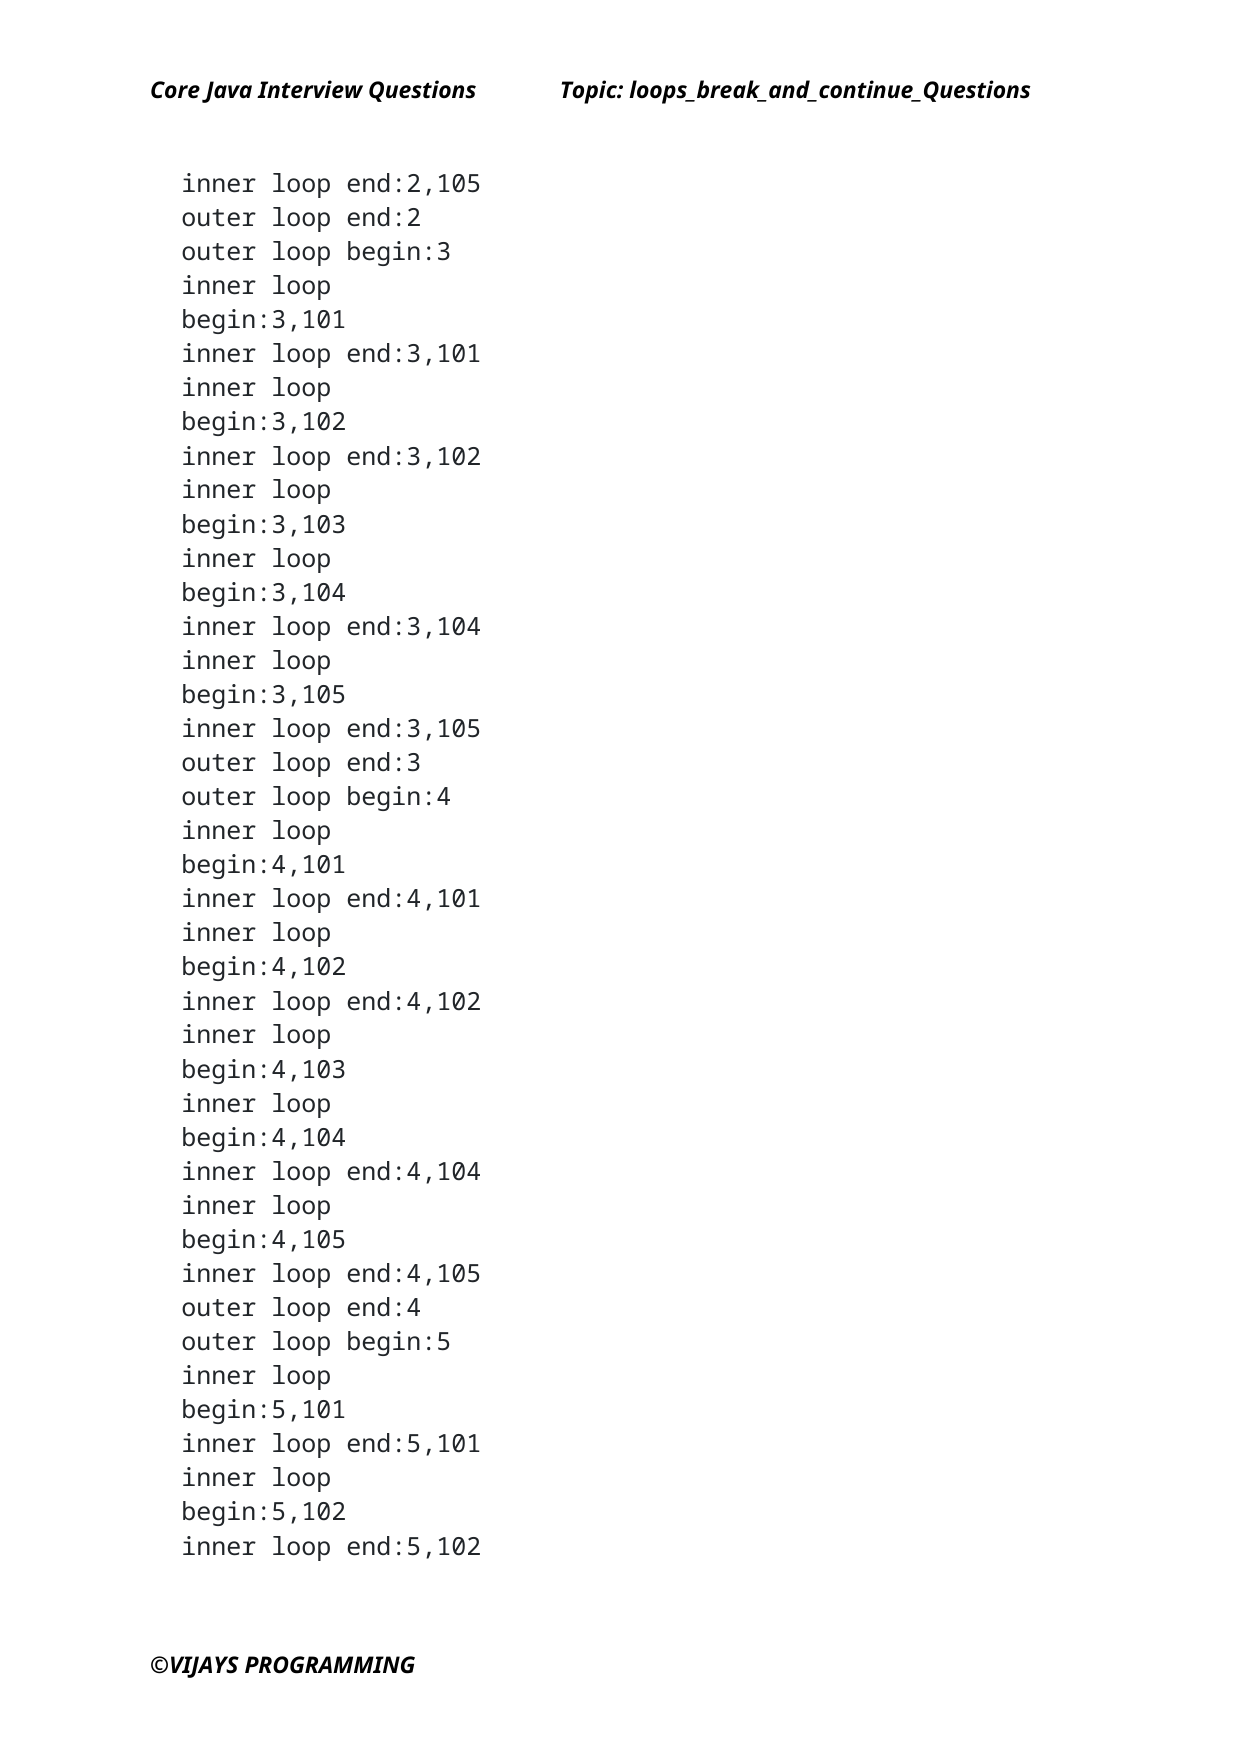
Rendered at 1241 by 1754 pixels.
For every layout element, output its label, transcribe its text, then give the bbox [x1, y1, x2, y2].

table_cell [150, 150, 1090, 1578]
table_header inner loop end:2,105 outer loop end:2 outer loop begin:3 inner loop begin:3,101 inner loop end:3,101 inner loop begin:3,102 inner loop end:3,102 inner loop begin:3,103 inner loop begin:3,104 inner loop end:3,104 inner loop begin:3,105 inner loop end:3,105 outer loop end:3 outer loop begin:4 inner loop begin:4,101 inner loop end:4,101 inner loop begin:4,102 inner loop end:4,102 inner loop begin:4,103 inner loop begin:4,104 inner loop end:4,104 inner loop begin:4,105 inner loop end:4,105 outer loop end:4 outer loop begin:5 inner loop begin:5,101 inner loop end:5,101 inner loop begin:5,102 inner loop end:5,102 [181, 166, 497, 1562]
